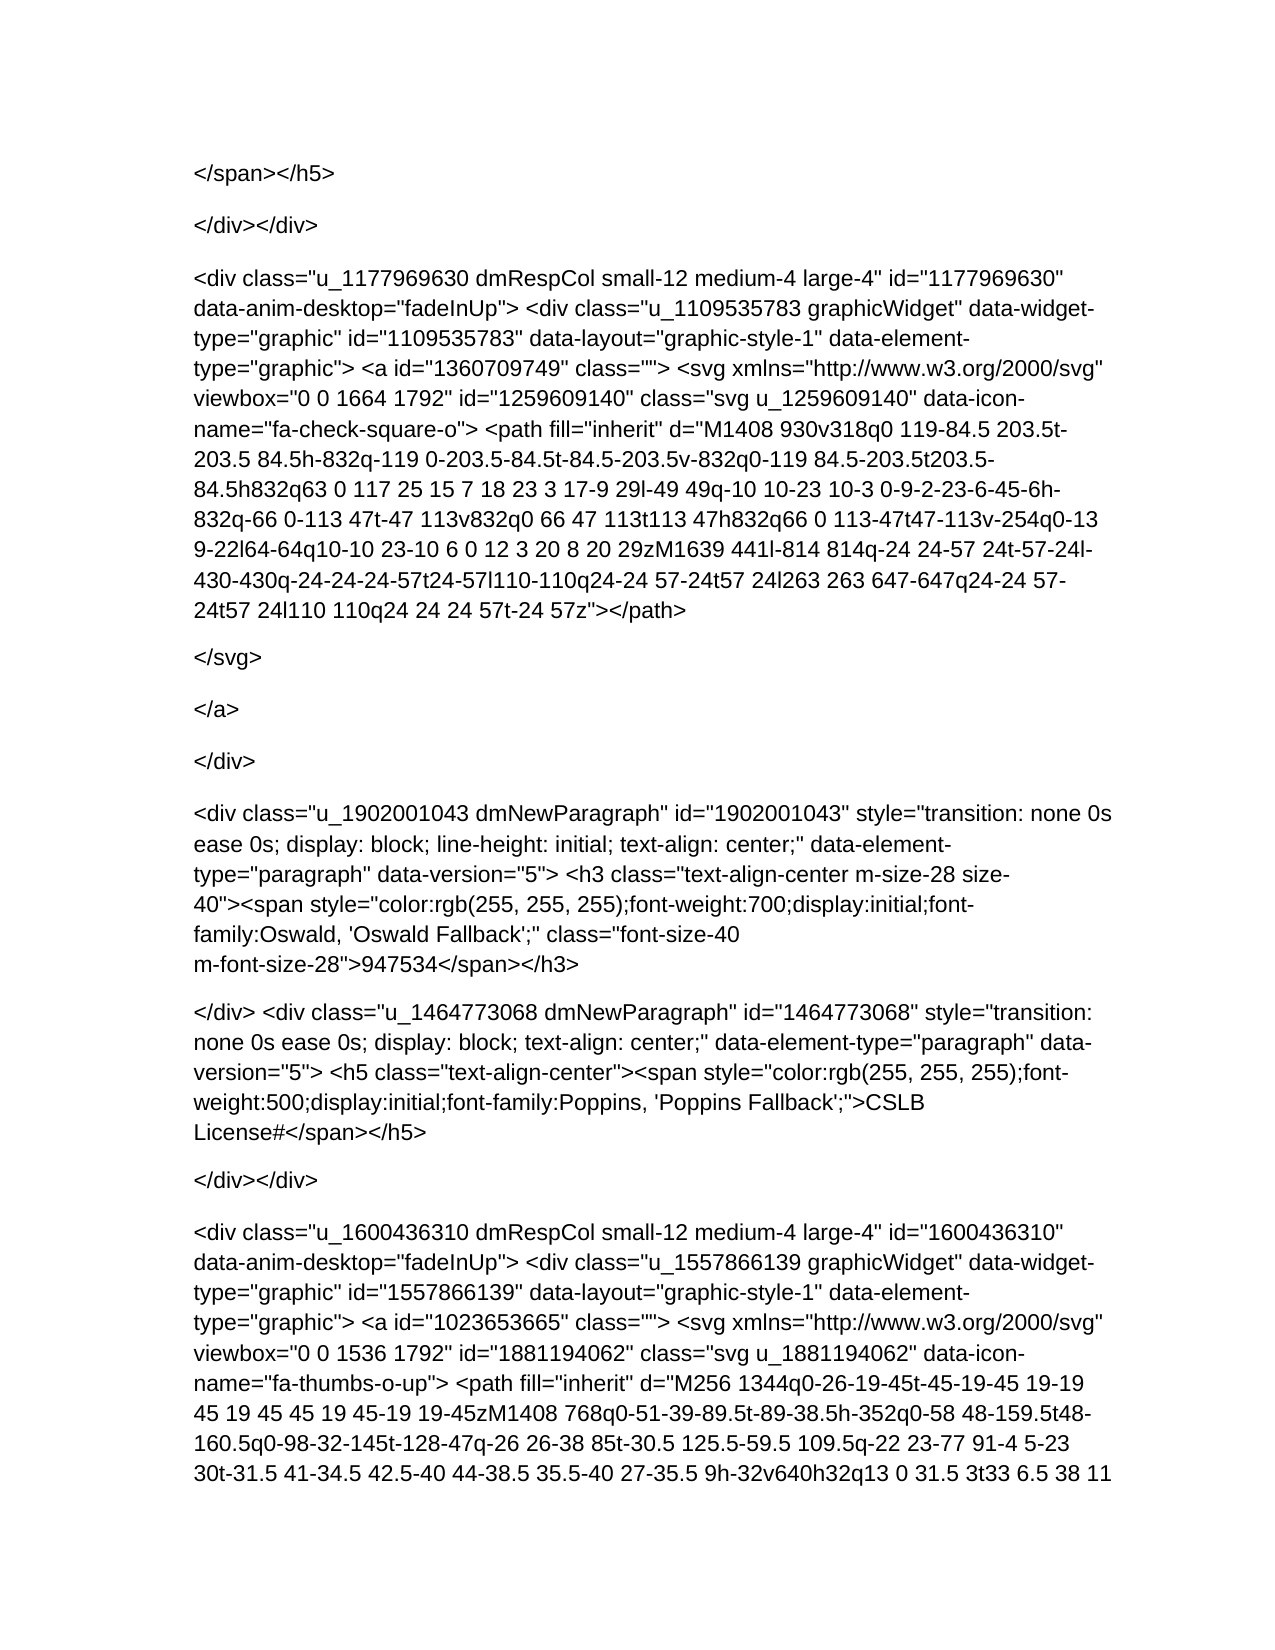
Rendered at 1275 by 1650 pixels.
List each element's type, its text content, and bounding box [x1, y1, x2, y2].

table_cell </svg> [183, 634, 1125, 686]
table_cell [150, 254, 183, 634]
table_cell <div class="u_1600436310 dmRespCol small-12 medium-4 large-4" id="1600436310" data-anim-desktop="fadeInUp"> <div class="u_1557866139 graphicWidget" data-widget-type="graphic" id="1557866139" data-layout="graphic-style-1" data-element-type="graphic"> <a id="1023653665" class=""> <svg xmlns="http://www.w3.org/2000/svg" viewbox="0 0 1536 1792" id="1881194062" class="svg u_1881194062" data-icon-name="fa-thumbs-o-up"> <path fill="inherit" d="M256 1344q0-26-19-45t-45-19-45 19-19 45 19 45 45 19 45-19 19-45zM1408 768q0-51-39-89.5t-89-38.5h-352q0-58 48-159.5t48-160.5q0-98-32-145t-128-47q-26 26-38 85t-30.5 125.5-59.5 109.5q-22 23-77 91-4 5-23 30t-31.5 41-34.5 42.5-40 44-38.5 35.5-40 27-35.5 9h-32v640h32q13 0 31.5 3t33 6.5 38 11 [183, 1208, 1125, 1497]
table_cell [150, 988, 183, 1156]
table_cell </div></div> [183, 202, 1125, 254]
table_cell </div> <div class="u_1464773068 dmNewParagraph" id="1464773068" style="transition: none 0s ease 0s; display: block; text-align: center;" data-element-type="paragraph" data-version="5"> <h5 class="text-align-center"><span style="color:rgb(255, 255, 255);font-weight:500;display:initial;font-family:Poppins, 'Poppins Fallback';">CSLB License#</span></h5> [183, 988, 1125, 1156]
table_cell </div> [183, 738, 1125, 790]
table_cell [150, 150, 183, 202]
table_cell [150, 686, 183, 738]
table_cell [150, 634, 183, 686]
table_cell [150, 738, 183, 790]
table_cell [150, 790, 183, 988]
table_cell <div class="u_1177969630 dmRespCol small-12 medium-4 large-4" id="1177969630" data-anim-desktop="fadeInUp"> <div class="u_1109535783 graphicWidget" data-widget-type="graphic" id="1109535783" data-layout="graphic-style-1" data-element-type="graphic"> <a id="1360709749" class=""> <svg xmlns="http://www.w3.org/2000/svg" viewbox="0 0 1664 1792" id="1259609140" class="svg u_1259609140" data-icon-name="fa-check-square-o"> <path fill="inherit" d="M1408 930v318q0 119-84.5 203.5t-203.5 84.5h-832q-119 0-203.5-84.5t-84.5-203.5v-832q0-119 84.5-203.5t203.5-84.5h832q63 0 117 25 15 7 18 23 3 17-9 29l-49 49q-10 10-23 10-3 0-9-2-23-6-45-6h-832q-66 0-113 47t-47 113v832q0 66 47 113t113 47h832q66 0 113-47t47-113v-254q0-13 9-22l64-64q10-10 23-10 6 0 12 3 20 8 20 29zM1639 441l-814 814q-24 24-57 24t-57-24l-430-430q-24-24-24-57t24-57l110-110q24-24 57-24t57 24l263 263 647-647q24-24 57-24t57 24l110 110q24 24 24 57t-24 57z"></path> [183, 254, 1125, 634]
table_cell <div class="u_1902001043 dmNewParagraph" id="1902001043" style="transition: none 0s ease 0s; display: block; line-height: initial; text-align: center;" data-element-type="paragraph" data-version="5"> <h3 class="text-align-center m-size-28 size-40"><span style="color:rgb(255, 255, 255);font-weight:700;display:initial;font-family:Oswald, 'Oswald Fallback';" class="font-size-40 m-font-size-28">947534</span></h3> [183, 790, 1125, 988]
table_cell </a> [183, 686, 1125, 738]
table_cell </span></h5> [183, 150, 1125, 202]
table_cell [150, 1208, 183, 1497]
table_cell </div></div> [183, 1156, 1125, 1208]
table_cell [150, 202, 183, 254]
table_cell [150, 1156, 183, 1208]
